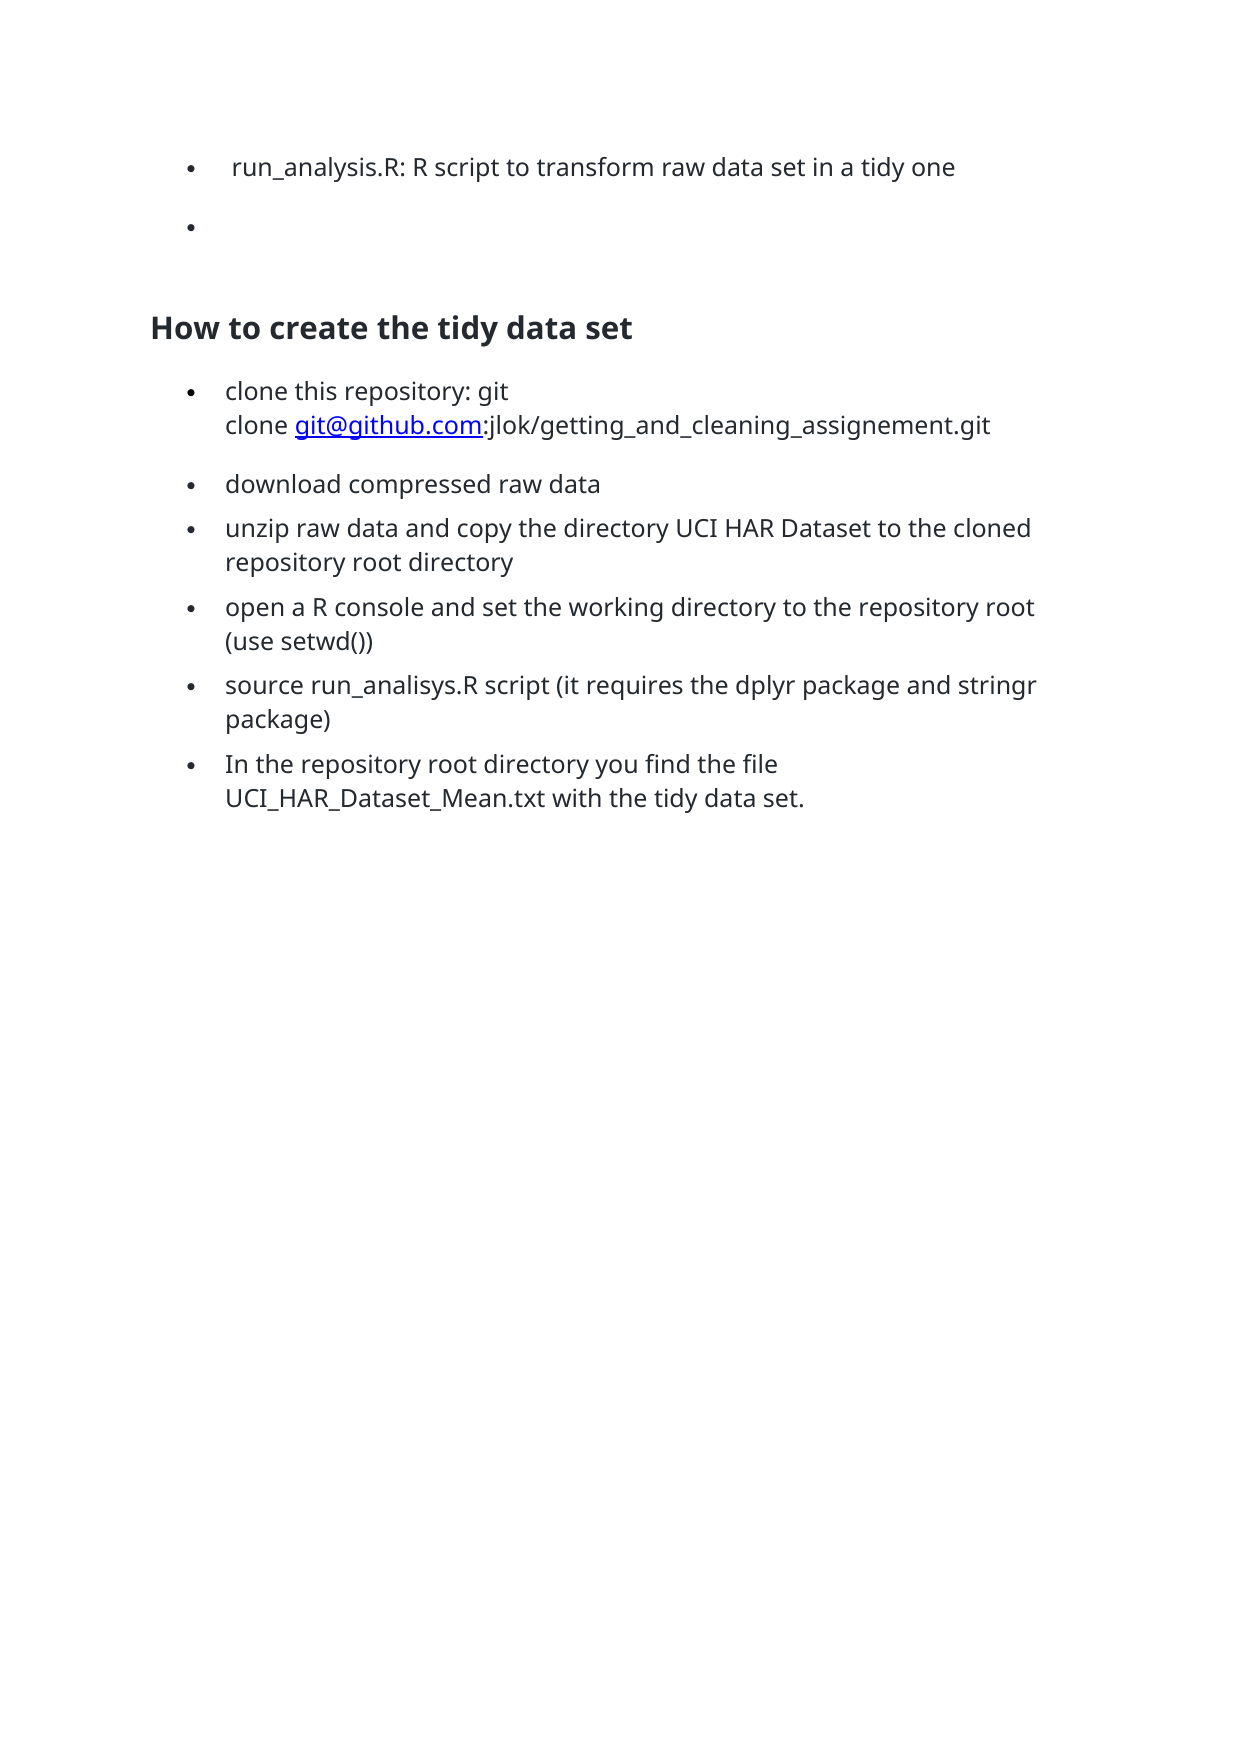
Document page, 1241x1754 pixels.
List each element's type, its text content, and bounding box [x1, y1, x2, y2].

list open a R console and set the working directory to the repository root (use setwd()) [187, 589, 1090, 657]
subtitle How to create the tidy data set [150, 306, 1090, 348]
list In the repository root directory you find the file UCI_HAR_Dataset_Mean.txt with the tidy data set. [187, 746, 1090, 814]
list run_analysis.R: R script to transform raw data set in a tidy one [187, 150, 1090, 184]
list clone this repository: git clone git@github.com:jlok/getting_and_cleaning_assignement.git [187, 373, 1090, 441]
list download compressed raw data [187, 466, 1090, 500]
list source run_analisys.R script (it requires the dplyr package and stringr package) [187, 668, 1090, 736]
list unzip raw data and copy the directory UCI HAR Dataset to the cloned repository root directory [187, 511, 1090, 579]
